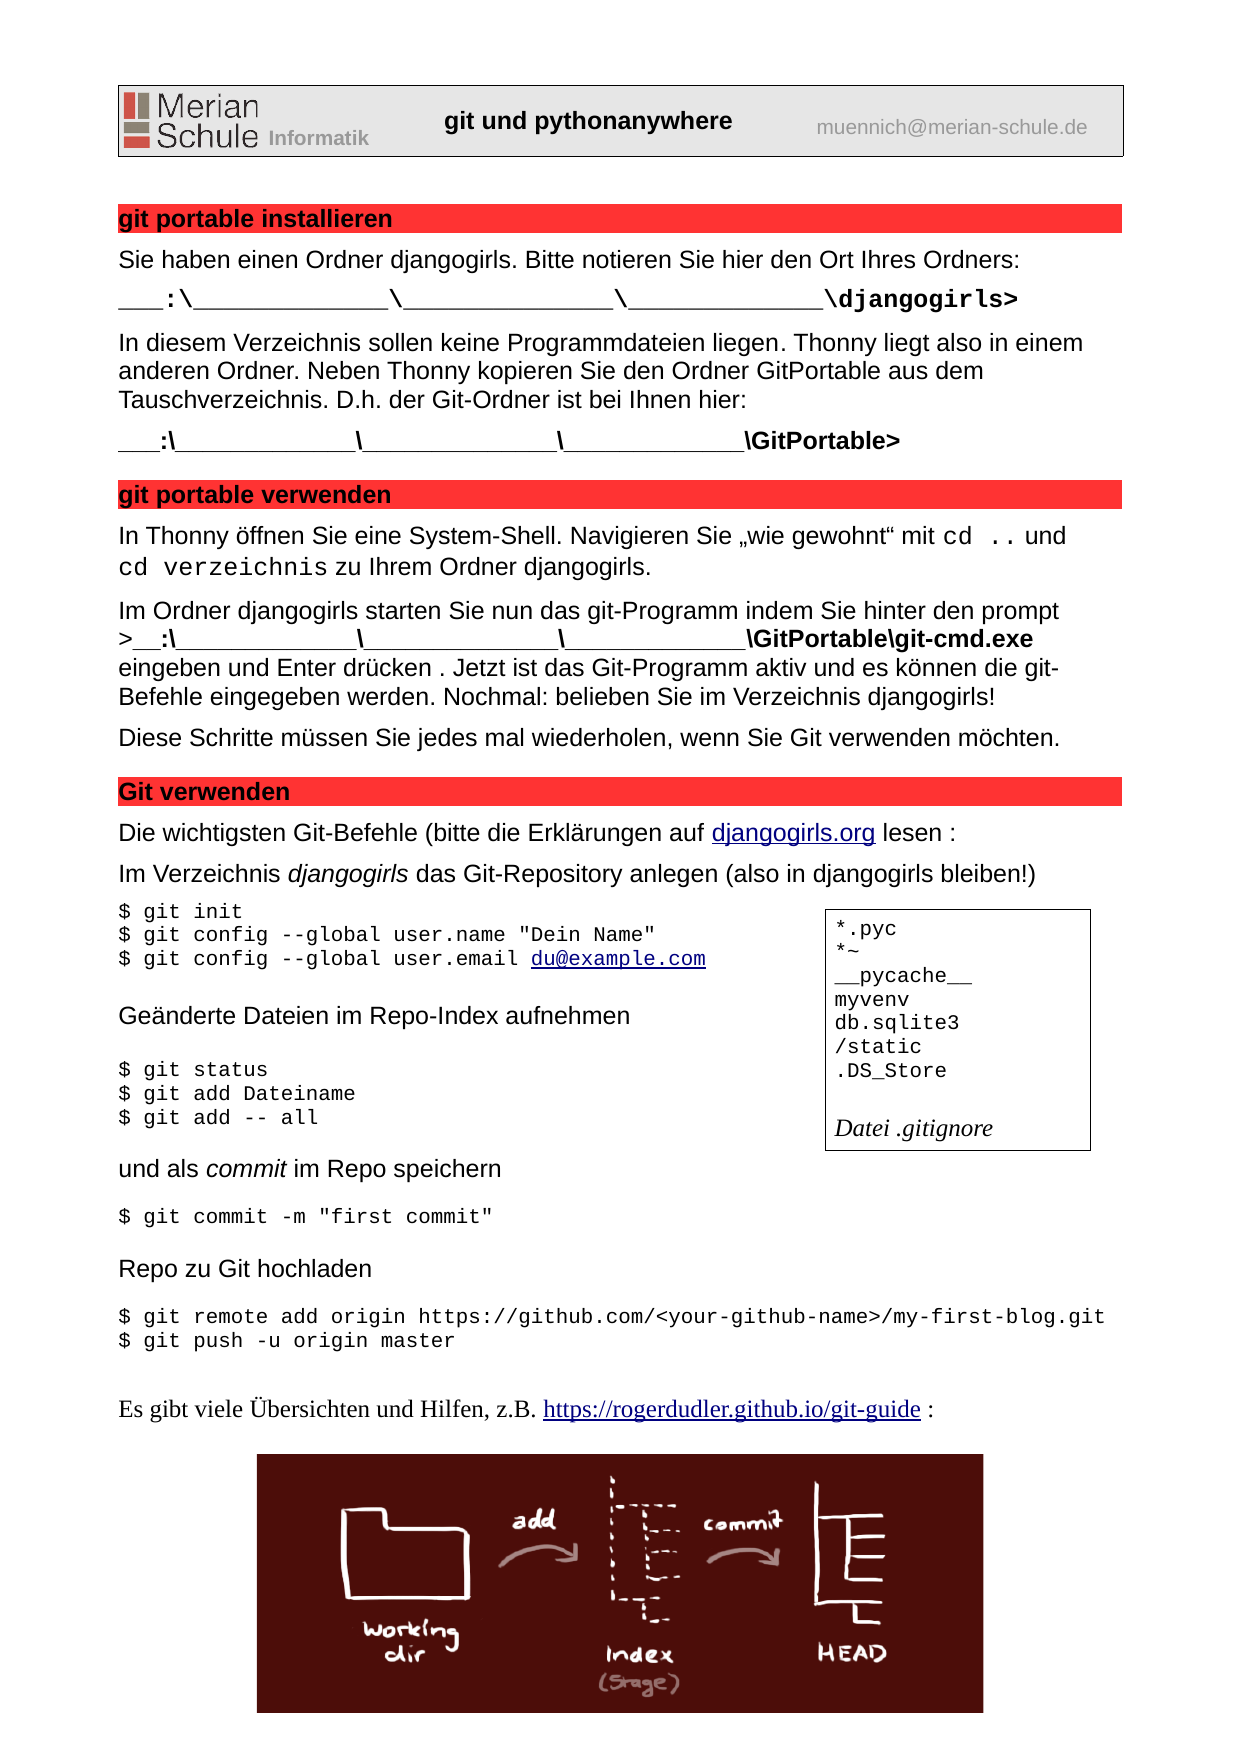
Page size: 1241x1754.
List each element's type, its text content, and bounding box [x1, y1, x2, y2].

text /static [834, 1036, 1081, 1060]
text *.pyc [834, 918, 1081, 941]
text In Thonny öffnen Sie eine System-Shell. Navigieren Sie „wie gewohnt“ mit cd .. und cd verzeichnis zu Ihrem Ordner djangogirls. [118, 521, 1122, 583]
text Datei .gitignore [834, 1113, 1081, 1142]
text Es gibt viele Übersichten und Hilfen, z.B. https://rogerdudler.github.io/git-guide : [118, 1394, 1122, 1423]
text Sie haben einen Ordner djangogirls. Bitte notieren Sie hier den Ort Ihres Ordners: [118, 246, 1122, 274]
text git portable installieren [118, 204, 1122, 233]
text *~ [834, 941, 1081, 965]
text git portable verwenden [118, 480, 1122, 509]
text myvenv [834, 989, 1081, 1012]
text [826, 910, 1090, 1150]
text ___:\_____________\______________\_____________\djangogirls> [118, 287, 1122, 315]
text __pycache__ [834, 965, 1081, 989]
text Im Verzeichnis djangogirls das Git-Repository anlegen (also in djangogirls bleiben!) [118, 859, 1122, 888]
text $ git add -- all [118, 1107, 825, 1130]
text Im Ordner djangogirls starten Sie nun das git-Programm indem Sie hinter den prompt >__:\_____________\______________\_____________\GitPortable\git-cmd.exe eingeben und Enter drücken . Jetzt ist das Git-Programm aktiv und es können die git-Befehle eingegeben werden. Nochmal: belieben Sie im Verzeichnis djangogirls! [118, 596, 1122, 711]
text ___:\_____________\______________\_____________\GitPortable> [118, 426, 1122, 455]
text Geänderte Dateien im Repo-Index aufnehmen [118, 1001, 825, 1030]
text .DS_Store [834, 1060, 1081, 1083]
text In diesem Verzeichnis sollen keine Programmdateien liegen. Thonny liegt also in einem anderen Ordner. Neben Thonny kopieren Sie den Ordner GitPortable aus dem Tauschverzeichnis. D.h. der Git-Ordner ist bei Ihnen hier: [118, 328, 1122, 414]
text Git verwenden [118, 777, 1122, 806]
text $ git push -u origin master [118, 1330, 1122, 1353]
text $ git add Dateiname [118, 1083, 825, 1107]
text und als commit im Repo speichern [118, 1154, 1122, 1183]
text $ git init [118, 901, 1122, 924]
text [1091, 1107, 1122, 1130]
text Die wichtigsten Git-Befehle (bitte die Erklärungen auf djangogirls.org lesen : [118, 818, 1122, 847]
text Diese Schritte müssen Sie jedes mal wiederholen, wenn Sie Git verwenden möchten. [118, 723, 1122, 752]
text $ git config --global user.name "Dein Name" [118, 924, 825, 948]
picture [256, 1454, 984, 1713]
text Repo zu Git hochladen [118, 1254, 1122, 1282]
text [1091, 1001, 1122, 1030]
text $ git remote add origin https://github.com/<your-github-name>/my-first-blog.git [118, 1306, 1122, 1330]
text $ git commit -m "first commit" [118, 1206, 1122, 1230]
text db.sqlite3 [834, 1012, 1081, 1036]
text $ git config --global user.email du@example.com [118, 948, 825, 972]
text [1091, 1083, 1122, 1107]
text $ git status [118, 1059, 825, 1083]
text [1091, 1059, 1122, 1083]
picture [123, 92, 258, 148]
